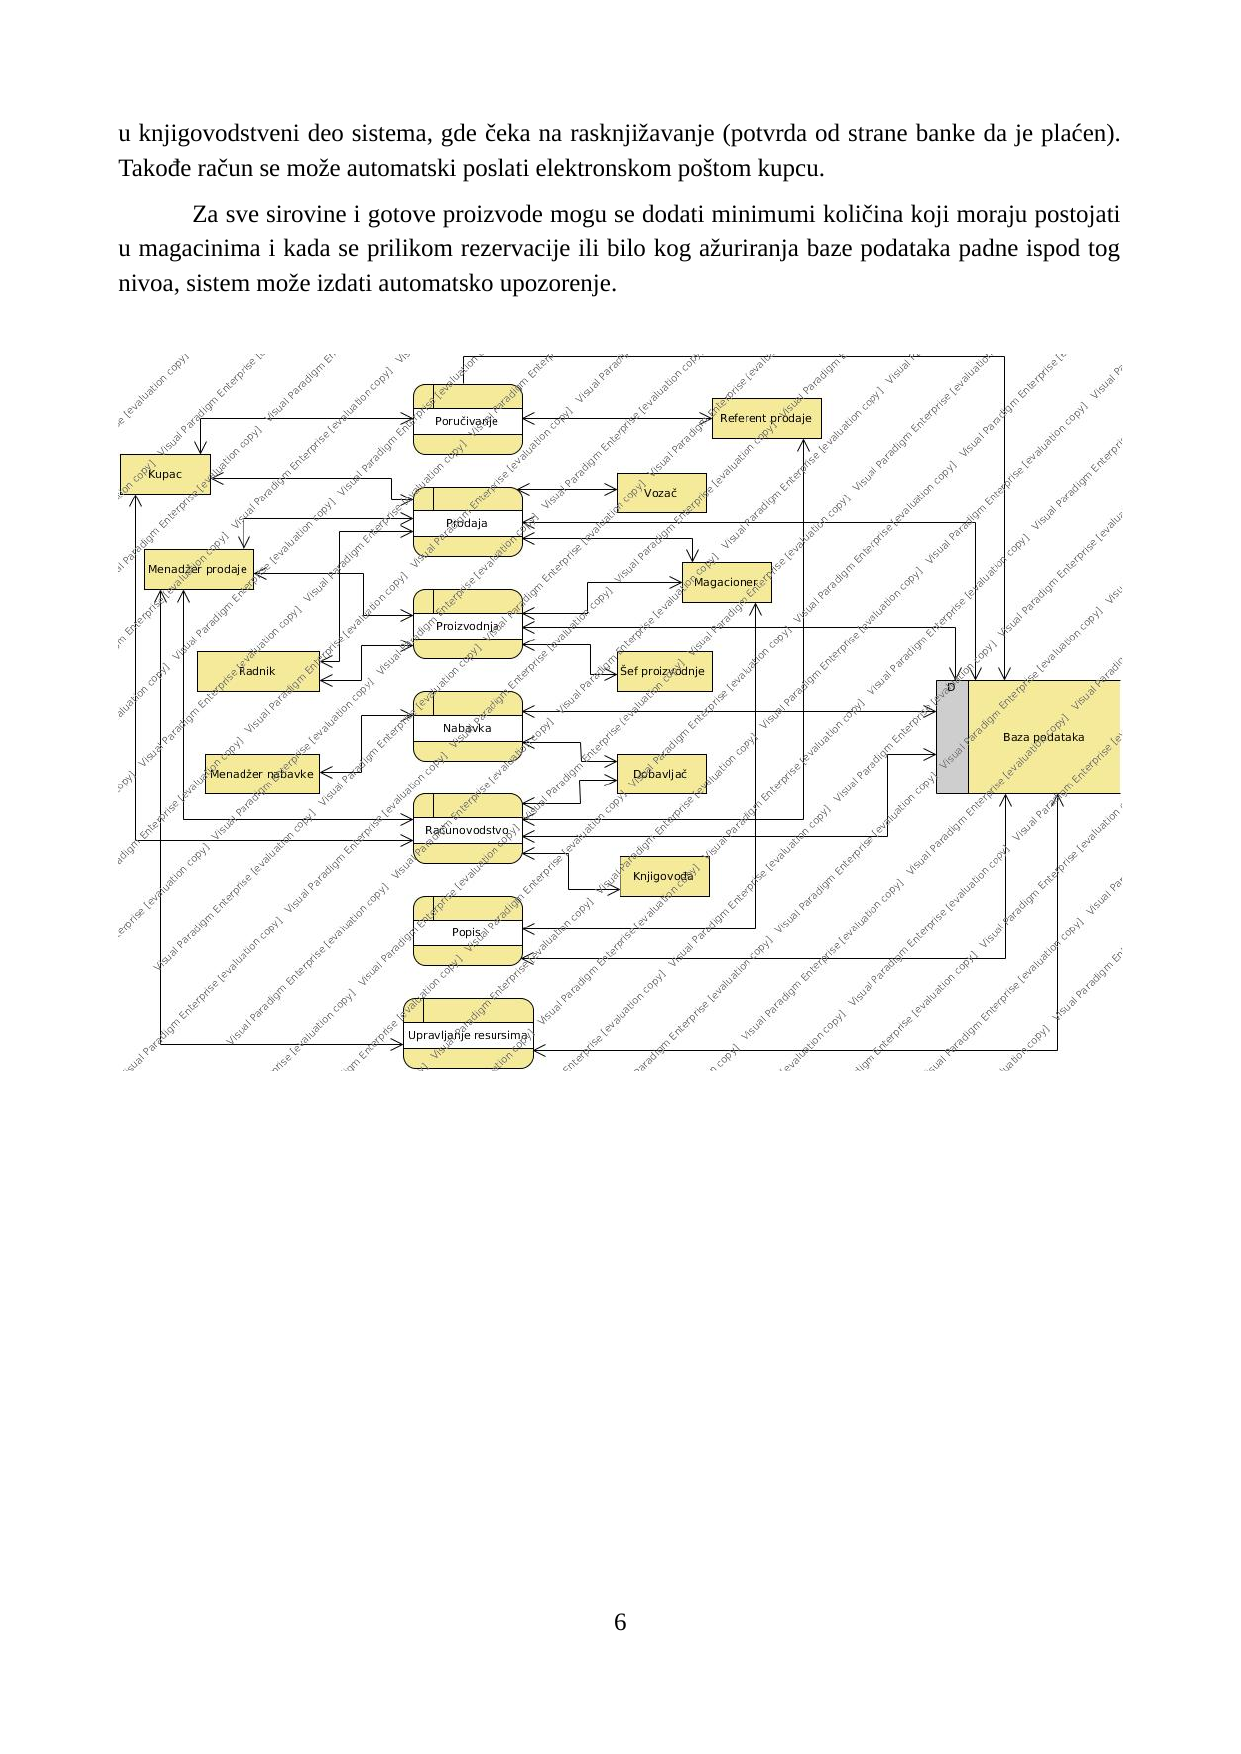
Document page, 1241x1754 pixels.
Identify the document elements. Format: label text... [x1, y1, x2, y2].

picture [118, 354, 1123, 1071]
text u knjigovodstveni deo sistema, gde čeka na rasknjižavanje (potvrda od strane banke da je plaćen). Takođe račun se može automatski poslati elektronskom poštom kupcu. [118, 118, 1122, 181]
text Za sve sirovine i gotove proizvode mogu se dodati minimumi količina koji moraju postojati u magacinima i kada se prilikom rezervacije ili bilo kog ažuriranja baze podataka padne ispod tog nivoa, sistem može izdati automatsko upozorenje. [118, 199, 1122, 297]
